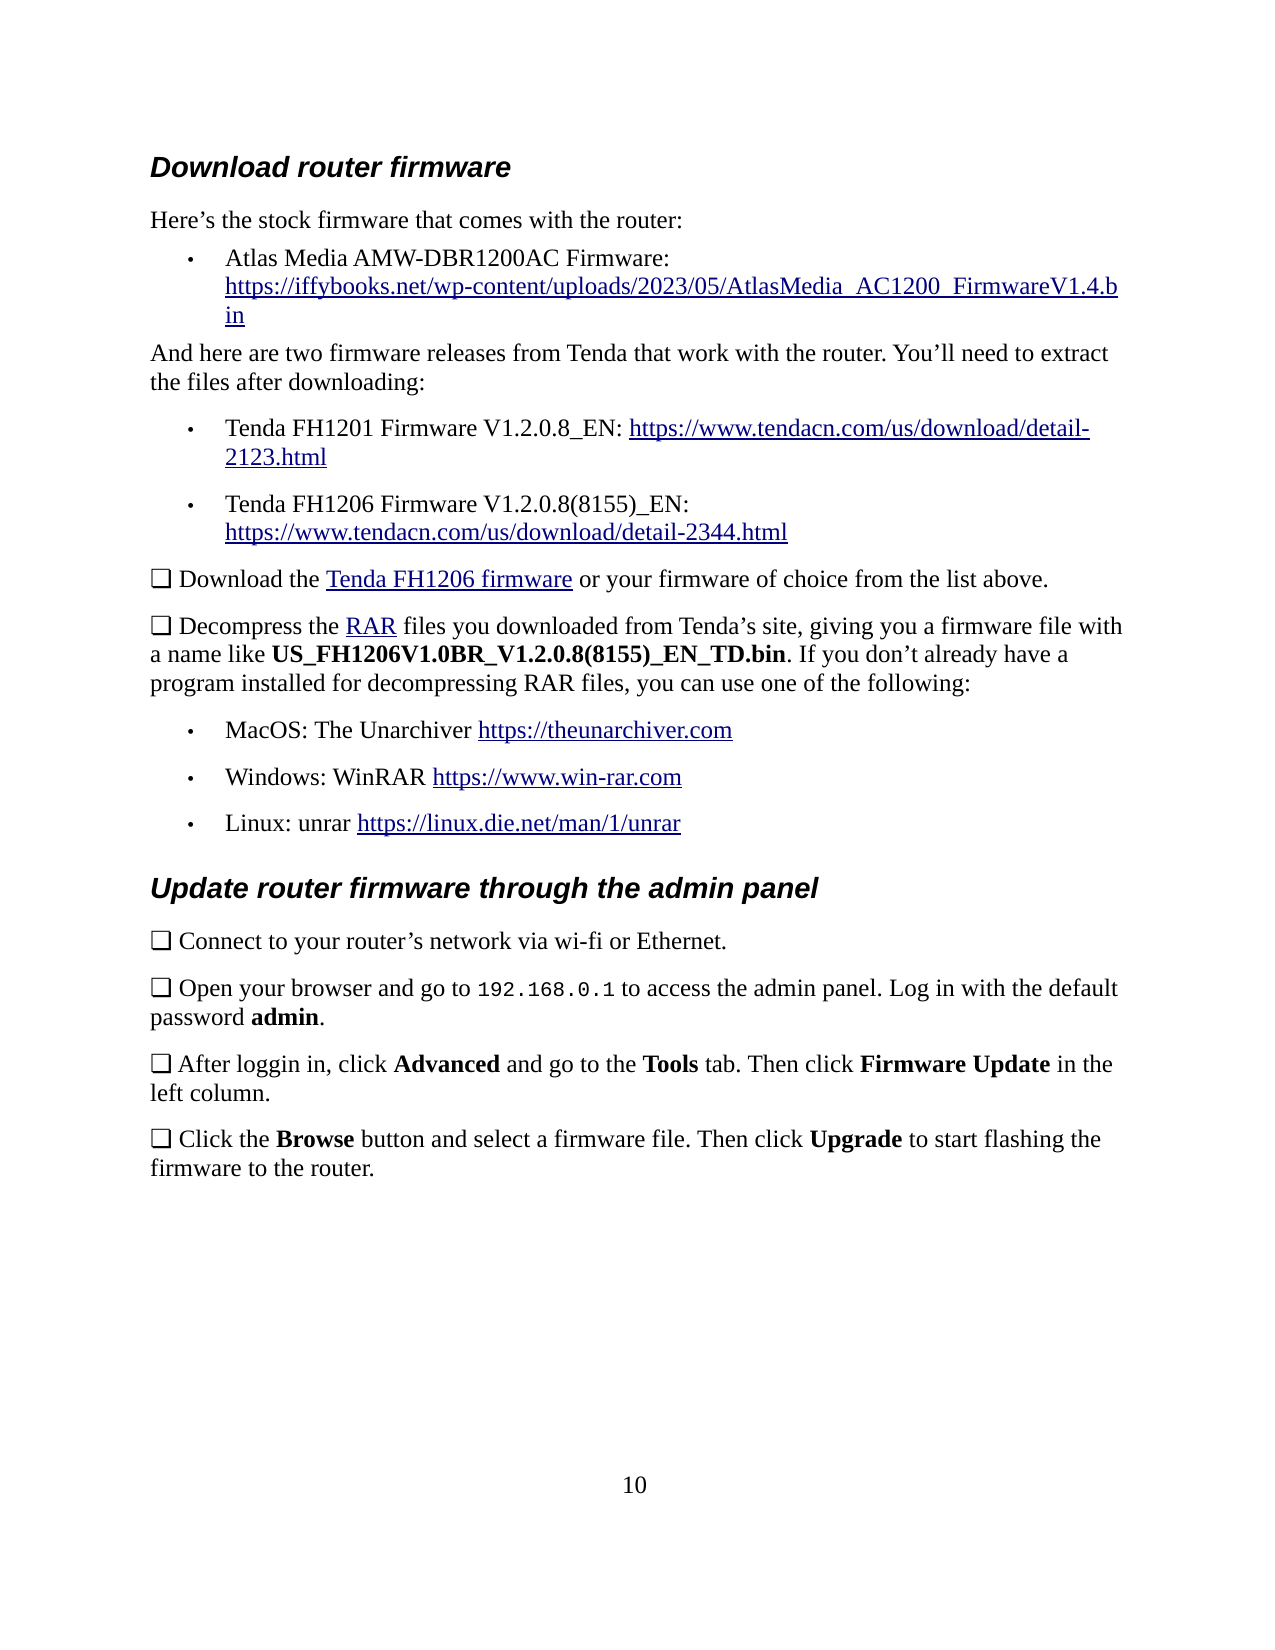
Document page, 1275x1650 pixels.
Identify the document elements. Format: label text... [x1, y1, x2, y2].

text ❏ Connect to your router’s network via wi-fi or Ethernet. [150, 926, 1125, 955]
text Here’s the stock firmware that comes with the router: [150, 205, 1125, 234]
list Tenda FH1201 Firmware V1.2.0.8_EN: https://www.tendacn.com/us/download/detail-2123.html [187, 413, 1125, 471]
text And here are two firmware releases from Tenda that work with the router. You’ll need to extract the files after downloading: [150, 338, 1125, 395]
list Windows: WinRAR https://www.win-rar.com [187, 762, 1125, 790]
list MacOS: The Unarchiver https://theunarchiver.com [187, 715, 1125, 744]
text ❏ After loggin in, click Advanced and go to the Tools tab. Then click Firmware Update in the left column. [150, 1049, 1125, 1106]
list Tenda FH1206 Firmware V1.2.0.8(8155)_EN: https://www.tendacn.com/us/download/detail-2344.html [187, 489, 1125, 546]
text ❏ Click the Browse button and select a firmware file. Then click Upgrade to start flashing the firmware to the router. [150, 1124, 1125, 1182]
list Atlas Media AMW-DBR1200AC Firmware: https://iffybooks.net/wp-content/uploads/2023/05/AtlasMedia_AC1200_FirmwareV1.4.bin [187, 243, 1125, 329]
list Linux: unrar https://linux.die.net/man/1/unrar [187, 808, 1125, 837]
subtitle Download router firmware [150, 150, 1125, 183]
text ❏ Download the Tenda FH1206 firmware or your firmware of choice from the list above. [150, 564, 1125, 593]
text ❏ Decompress the RAR files you downloaded from Tenda’s site, giving you a firmware file with a name like US_FH1206V1.0BR_V1.2.0.8(8155)_EN_TD.bin. If you don’t already have a program installed for decompressing RAR files, you can use one of the following: [150, 611, 1125, 697]
text ❏ Open your browser and go to 192.168.0.1 to access the admin panel. Log in with the default password admin. [150, 973, 1125, 1031]
subtitle Update router firmware through the admin panel [150, 871, 1125, 904]
